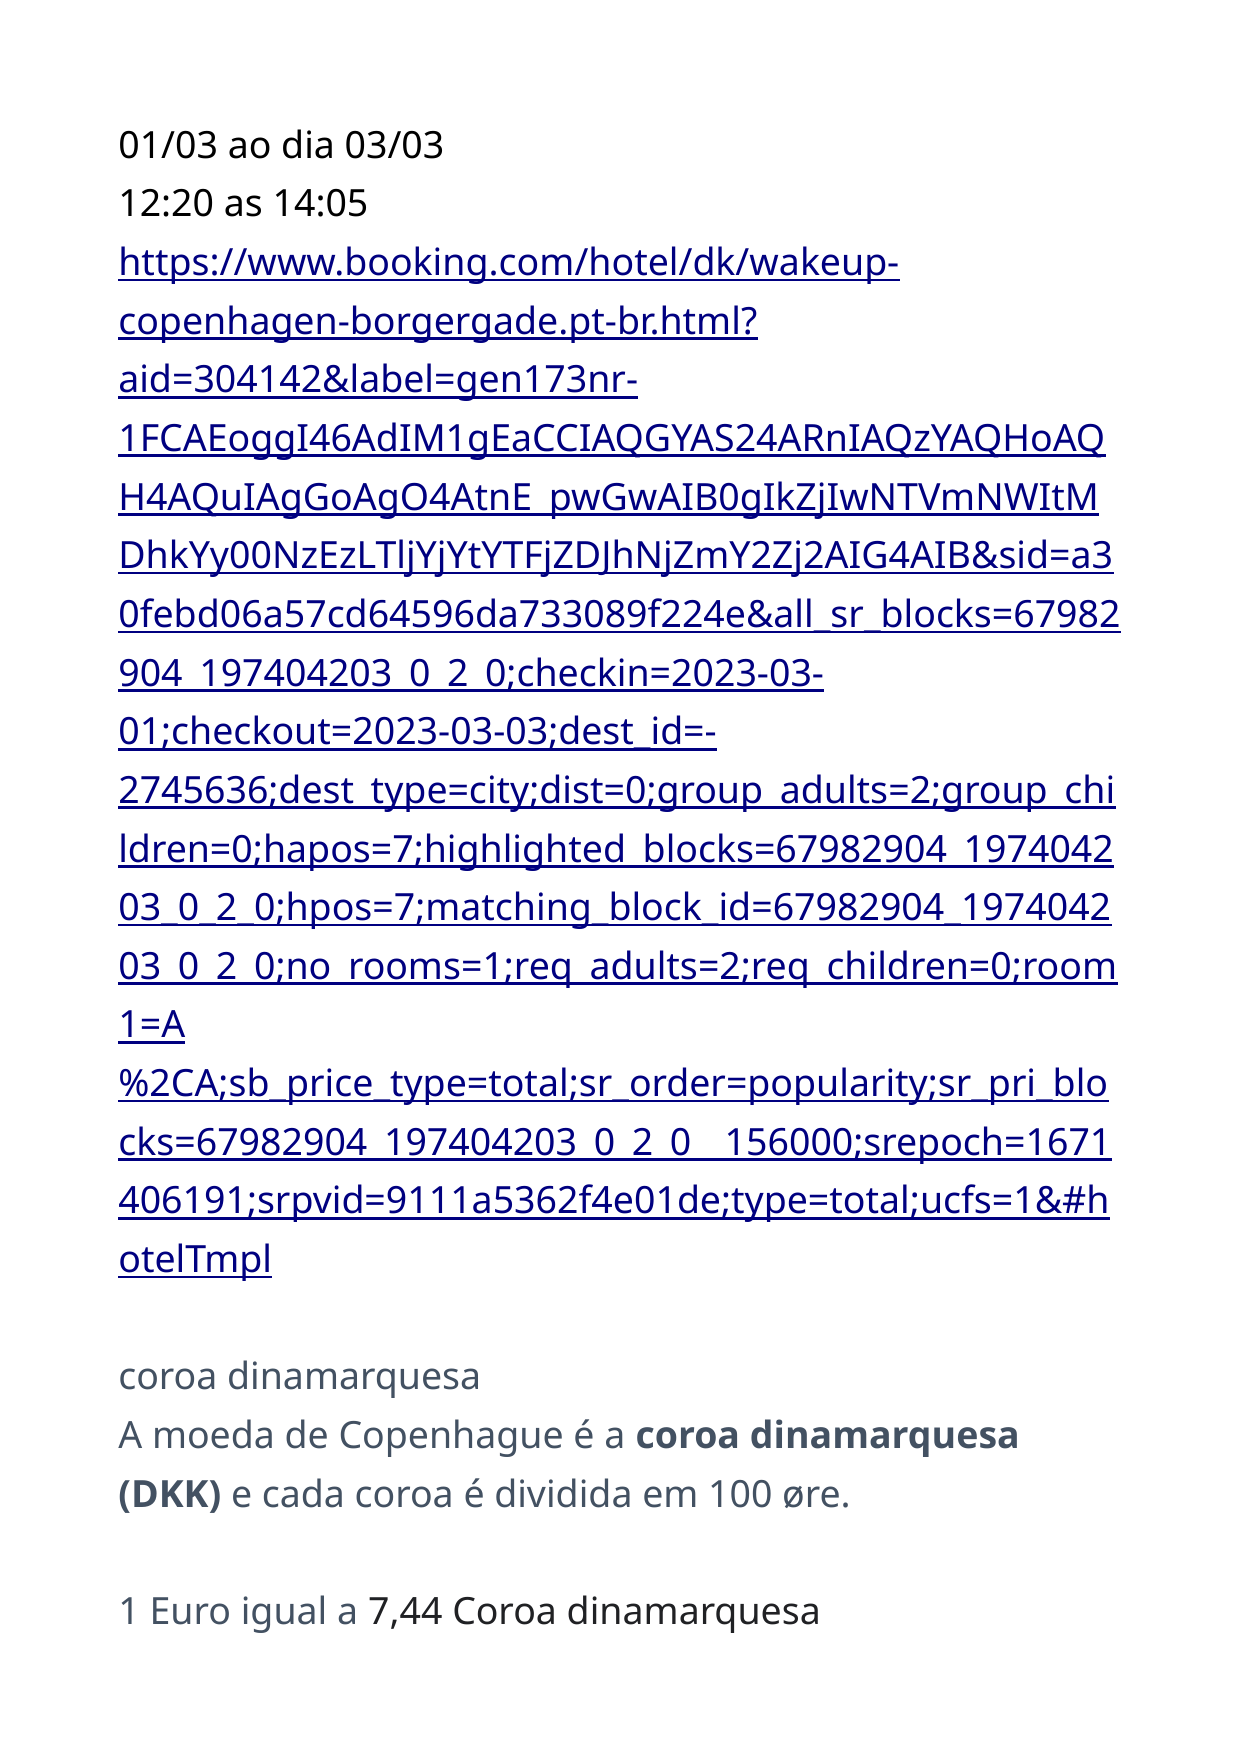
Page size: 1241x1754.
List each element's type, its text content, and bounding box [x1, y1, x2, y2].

text 1 Euro igual a 7,44 Coroa dinamarquesa [118, 1584, 1122, 1635]
text 12:20 as 14:05 [118, 177, 1122, 228]
text https://www.booking.com/hotel/dk/wakeup-copenhagen-borgergade.pt-br.html?aid=304142&label=gen173nr-1FCAEoggI46AdIM1gEaCCIAQGYAS24ARnIAQzYAQHoAQH4AQuIAgGoAgO4AtnE_pwGwAIB0gIkZjIwNTVmNWItMDhkYy00NzEzLTljYjYtYTFjZDJhNjZmY2Zj2AIG4AIB&sid=a30febd06a57cd64596da733089f224e&all_sr_blocks=67982904_197404203_0_2_0;checkin=2023-03-01;checkout=2023-03-03;dest_id=-2745636;dest_type=city;dist=0;group_adults=2;group_children=0;hapos=7;highlighted_blocks=67982904_197404203_0_2_0;hpos=7;matching_block_id=67982904_197404203_0_2_0;no_rooms=1;req_adults=2;req_children=0;room1=A%2CA;sb_price_type=total;sr_order=popularity;sr_pri_blocks=67982904_197404203_0_2_0__156000;srepoch=1671406191;srpvid=9111a5362f4e01de;type=total;ucfs=1&#hotelTmpl [118, 235, 1122, 1283]
text 01/03 ao dia 03/03 [118, 118, 1122, 169]
text A moeda de Copenhague é a coroa dinamarquesa (DKK) e cada coroa é dividida em 100 øre. [118, 1408, 1122, 1518]
text coroa dinamarquesa [118, 1350, 1122, 1401]
